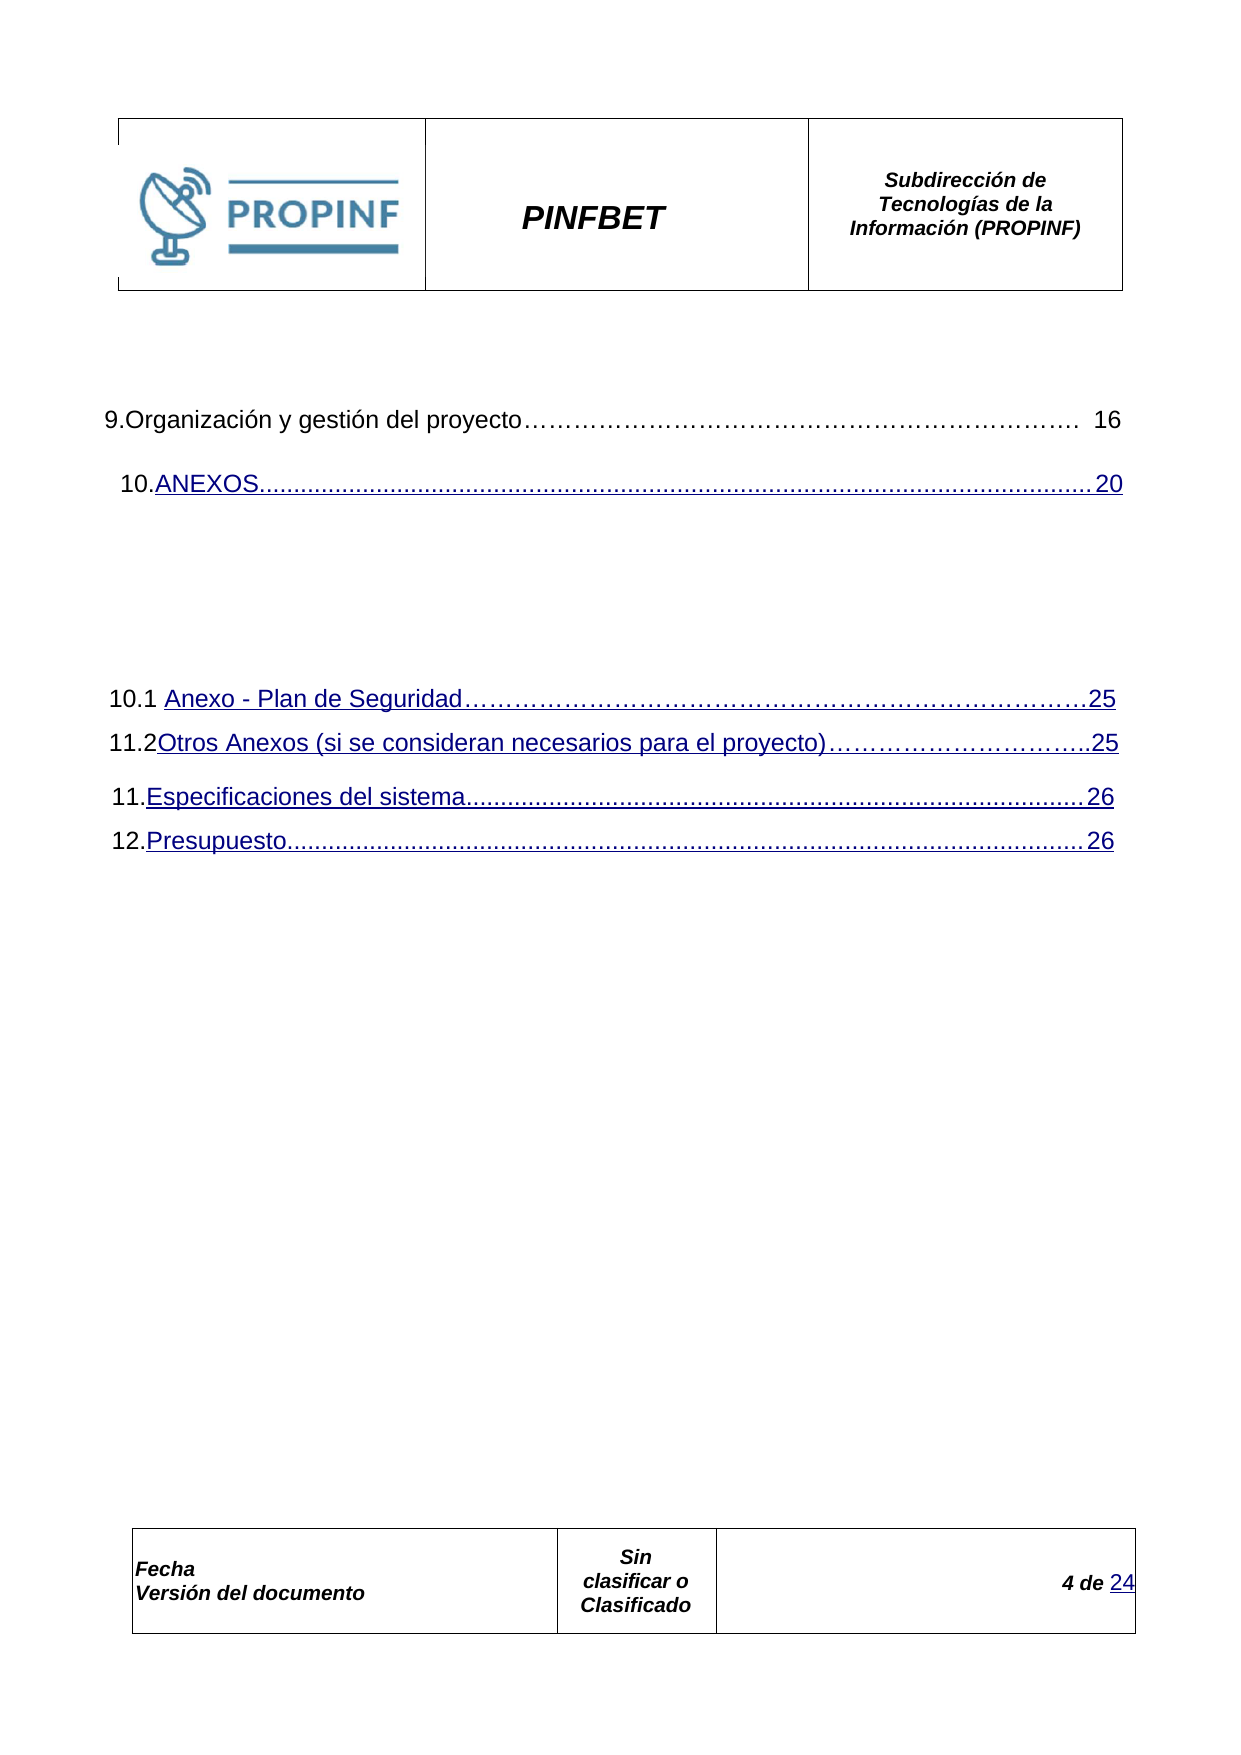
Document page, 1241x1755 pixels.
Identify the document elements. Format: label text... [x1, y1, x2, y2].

text 11.Especificaciones del sistema 26 [111, 783, 1114, 811]
text 9.Organización y gestión del proyecto …………………………………………………………. 16 [104, 405, 1123, 434]
text 10.1 Anexo - Plan de Seguridad …………………………………………………………………25 [109, 685, 1150, 713]
text 10.ANEXOS 20 [120, 469, 1123, 497]
text 12.Presupuesto 26 [111, 826, 1114, 855]
text 11.2Otros Anexos (si se consideran necesarios para el proyecto) …………………………..25 [109, 728, 1150, 757]
